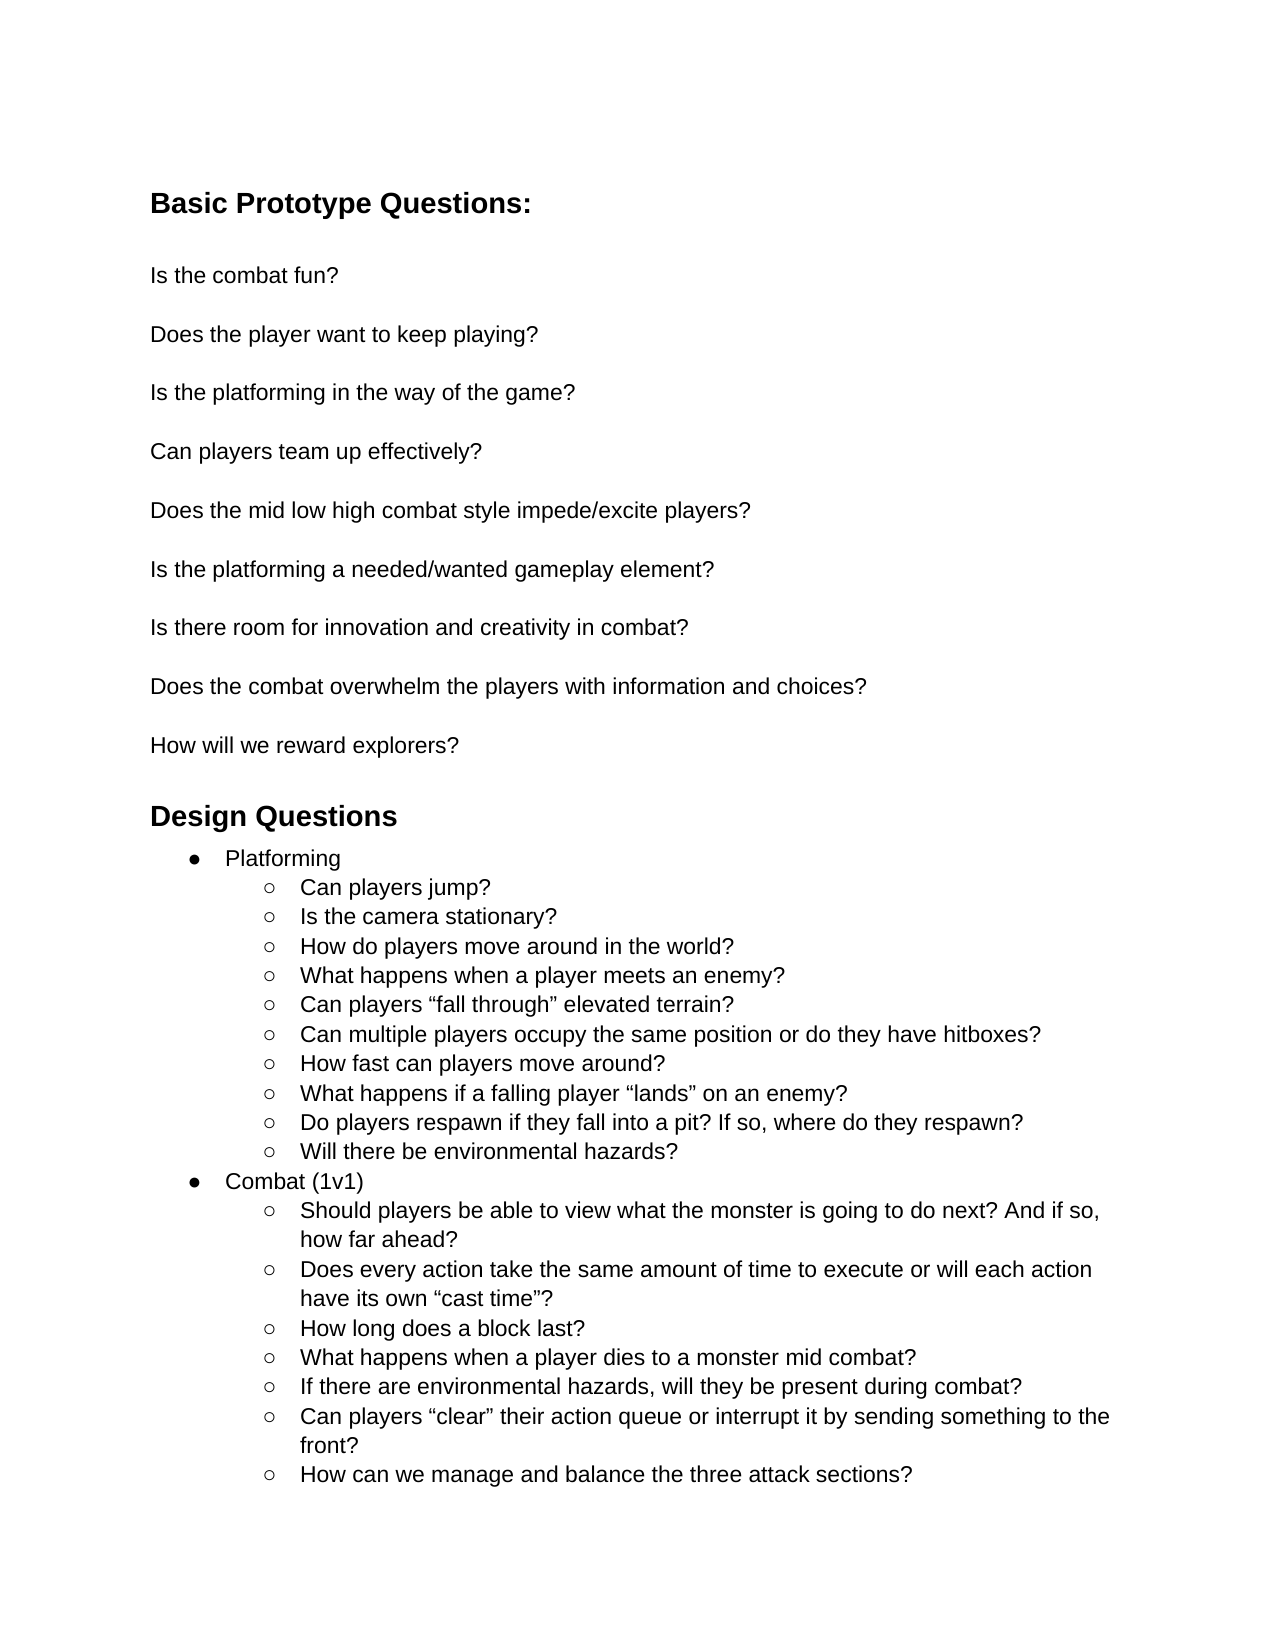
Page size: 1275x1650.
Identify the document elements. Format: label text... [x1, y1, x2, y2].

list Can players “fall through” elevated terrain? [262, 992, 1125, 1018]
list Is the camera stationary? [262, 904, 1125, 929]
text Does the combat overwhelm the players with information and choices? [150, 674, 1125, 699]
text Does the player want to keep playing? [150, 321, 1125, 347]
list What happens if a falling player “lands” on an enemy? [262, 1080, 1125, 1106]
text Does the mid low high combat style impede/excite players? [150, 498, 1125, 523]
list If there are environmental hazards, will they be present during combat? [262, 1374, 1125, 1399]
list What happens when a player meets an enemy? [262, 963, 1125, 988]
list Should players be able to view what the monster is going to do next? And if so, how far ahead? [262, 1198, 1125, 1253]
text How will we reward explorers? [150, 703, 1125, 758]
text Can players team up effectively? [150, 439, 1125, 464]
list Does every action take the same amount of time to execute or will each action have its own “cast time”? [262, 1256, 1125, 1311]
text Is there room for innovation and creativity in combat? [150, 615, 1125, 641]
list Can players “clear” their action queue or interrupt it by sending something to the front? [262, 1403, 1125, 1458]
list How do players move around in the world? [262, 933, 1125, 959]
subtitle Basic Prototype Questions: [150, 187, 1125, 220]
list How long does a block last? [262, 1315, 1125, 1341]
list Will there be environmental hazards? [262, 1139, 1125, 1164]
text Is the combat fun? [150, 263, 1125, 288]
text Is the platforming a needed/wanted gameplay element? [150, 556, 1125, 582]
list Can players jump? [262, 874, 1125, 900]
subtitle Design Questions [150, 799, 1125, 832]
list Platforming [187, 845, 1125, 871]
text Is the platforming in the way of the game? [150, 380, 1125, 406]
list Combat (1v1) [187, 1168, 1125, 1194]
list How fast can players move around? [262, 1051, 1125, 1076]
list How can we manage and balance the three attack sections? [262, 1462, 1125, 1488]
list What happens when a player dies to a monster mid combat? [262, 1344, 1125, 1370]
list Do players respawn if they fall into a pit? If so, where do they respawn? [262, 1109, 1125, 1135]
list Can multiple players occupy the same position or do they have hitboxes? [262, 1021, 1125, 1047]
